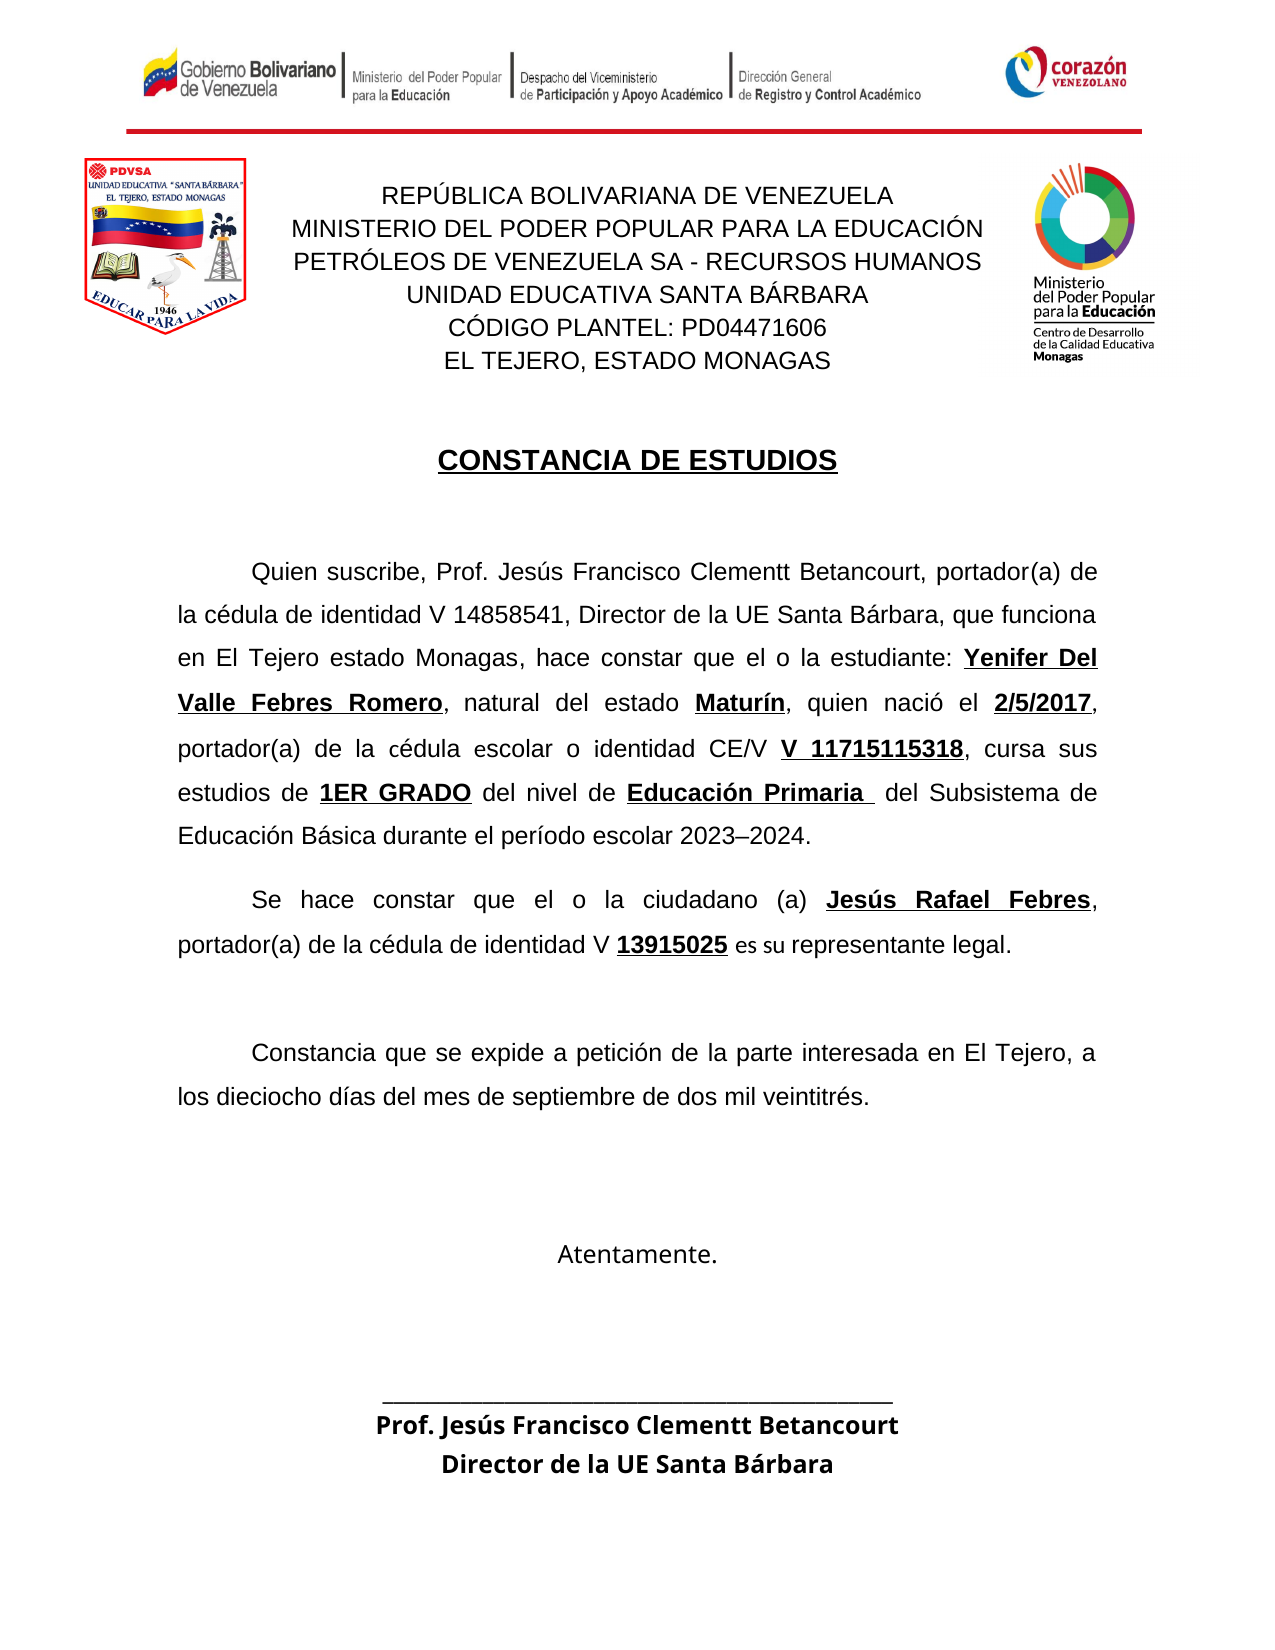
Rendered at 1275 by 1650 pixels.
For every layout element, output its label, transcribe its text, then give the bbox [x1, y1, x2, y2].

text Prof. Jesús Francisco Clementt Betancourt [177, 1407, 1098, 1441]
text CÓDIGO PLANTEL: PD04471606 [177, 313, 978, 341]
subtitle MINISTERIO DEL PODER POPULAR PARA LA EDUCACIÓN [252, 214, 978, 242]
picture [126, 11, 1142, 134]
text Atentamente. [177, 1237, 1098, 1271]
text Director de la UE Santa Bárbara [177, 1447, 1098, 1481]
text Quien suscribe, Prof. Jesús Francisco Clementt Betancourt, portador(a) de la cédula de identidad V 14858541, Director de la UE Santa Bárbara, que funciona en El Tejero estado Monagas, hace constar que el o la estudiante: Yenifer Del Valle Febres Romero, natural del estado Maturín, quien nació el 2/5/2017, portador(a) de la cédula escolar o identidad CE/V V 11715115318, cursa sus estudios de 1ER GRADO del nivel de Educación Primaria del Subsistema de Educación Básica durante el período escolar 2023–2024. [177, 557, 1098, 849]
text EL TEJERO, ESTADO MONAGAS [177, 346, 978, 374]
text ______________________________________________ [177, 1373, 1098, 1407]
subtitle PETRÓLEOS DE VENEZUELA SA - RECURSOS HUMANOS [252, 247, 978, 275]
text Constancia que se expide a petición de la parte interesada en El Tejero, a los dieciocho días del mes de septiembre de dos mil veintitrés. [177, 1038, 1098, 1110]
subtitle CONSTANCIA DE ESTUDIOS [177, 443, 1098, 476]
picture [79, 158, 252, 335]
subtitle REPÚBLICA BOLIVARIANA DE VENEZUELA [252, 181, 978, 209]
picture [978, 153, 1200, 377]
text Se hace constar que el o la ciudadano (a) Jesús Rafael Febres, portador(a) de la cédula de identidad V 13915025 es su representante legal. [177, 885, 1098, 959]
text UNIDAD EDUCATIVA SANTA BÁRBARA [252, 280, 978, 308]
